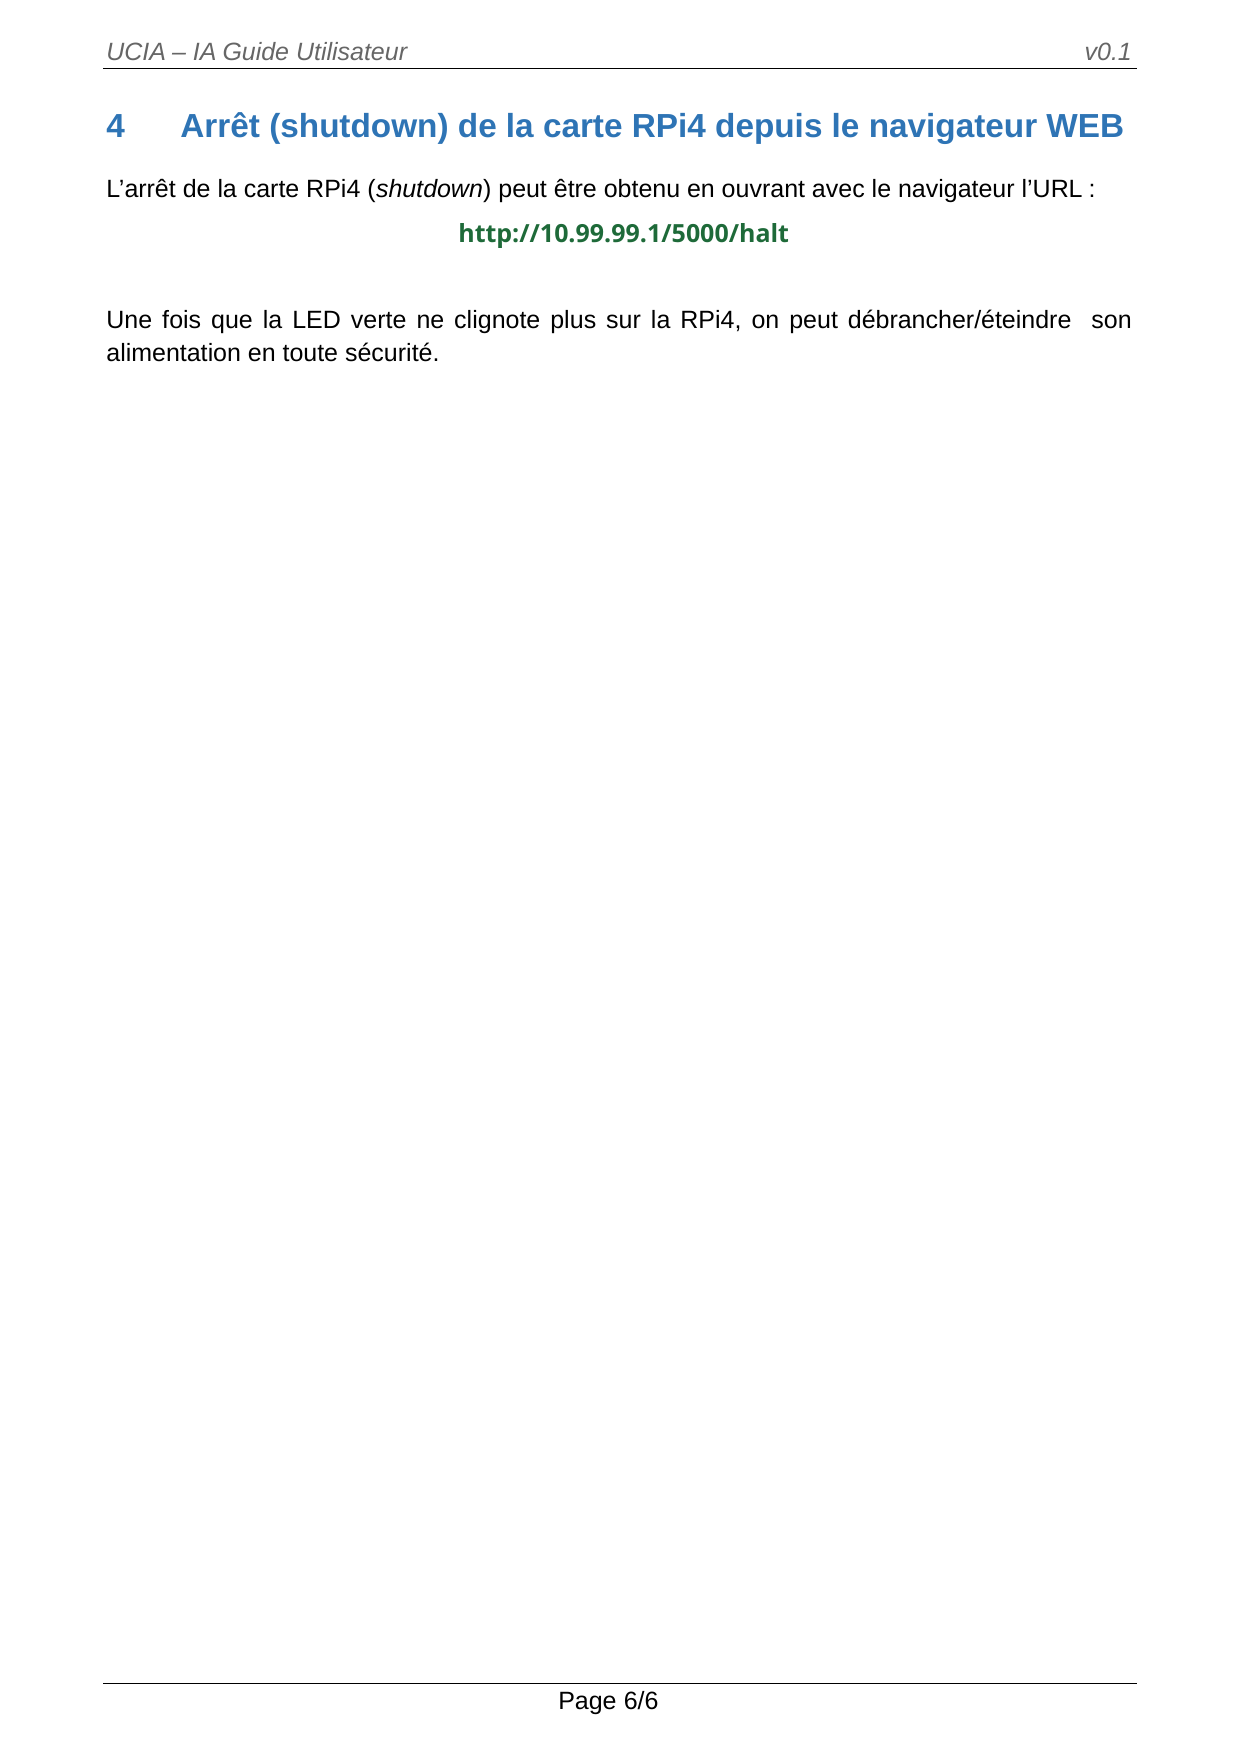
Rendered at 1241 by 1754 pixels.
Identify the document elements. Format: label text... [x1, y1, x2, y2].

text L’arrêt de la carte RPi4 (shutdown) peut être obtenu en ouvrant avec le navigateur l’URL : [106, 174, 1134, 202]
text Une fois que la LED verte ne clignote plus sur la RPi4, on peut débrancher/éteindre son alimentation en toute sécurité. [106, 305, 1134, 367]
text http://10.99.99.1/5000/halt [106, 216, 1134, 249]
subtitle Arrêt (shutdown) de la carte RPi4 depuis le navigateur WEB [106, 106, 1134, 144]
